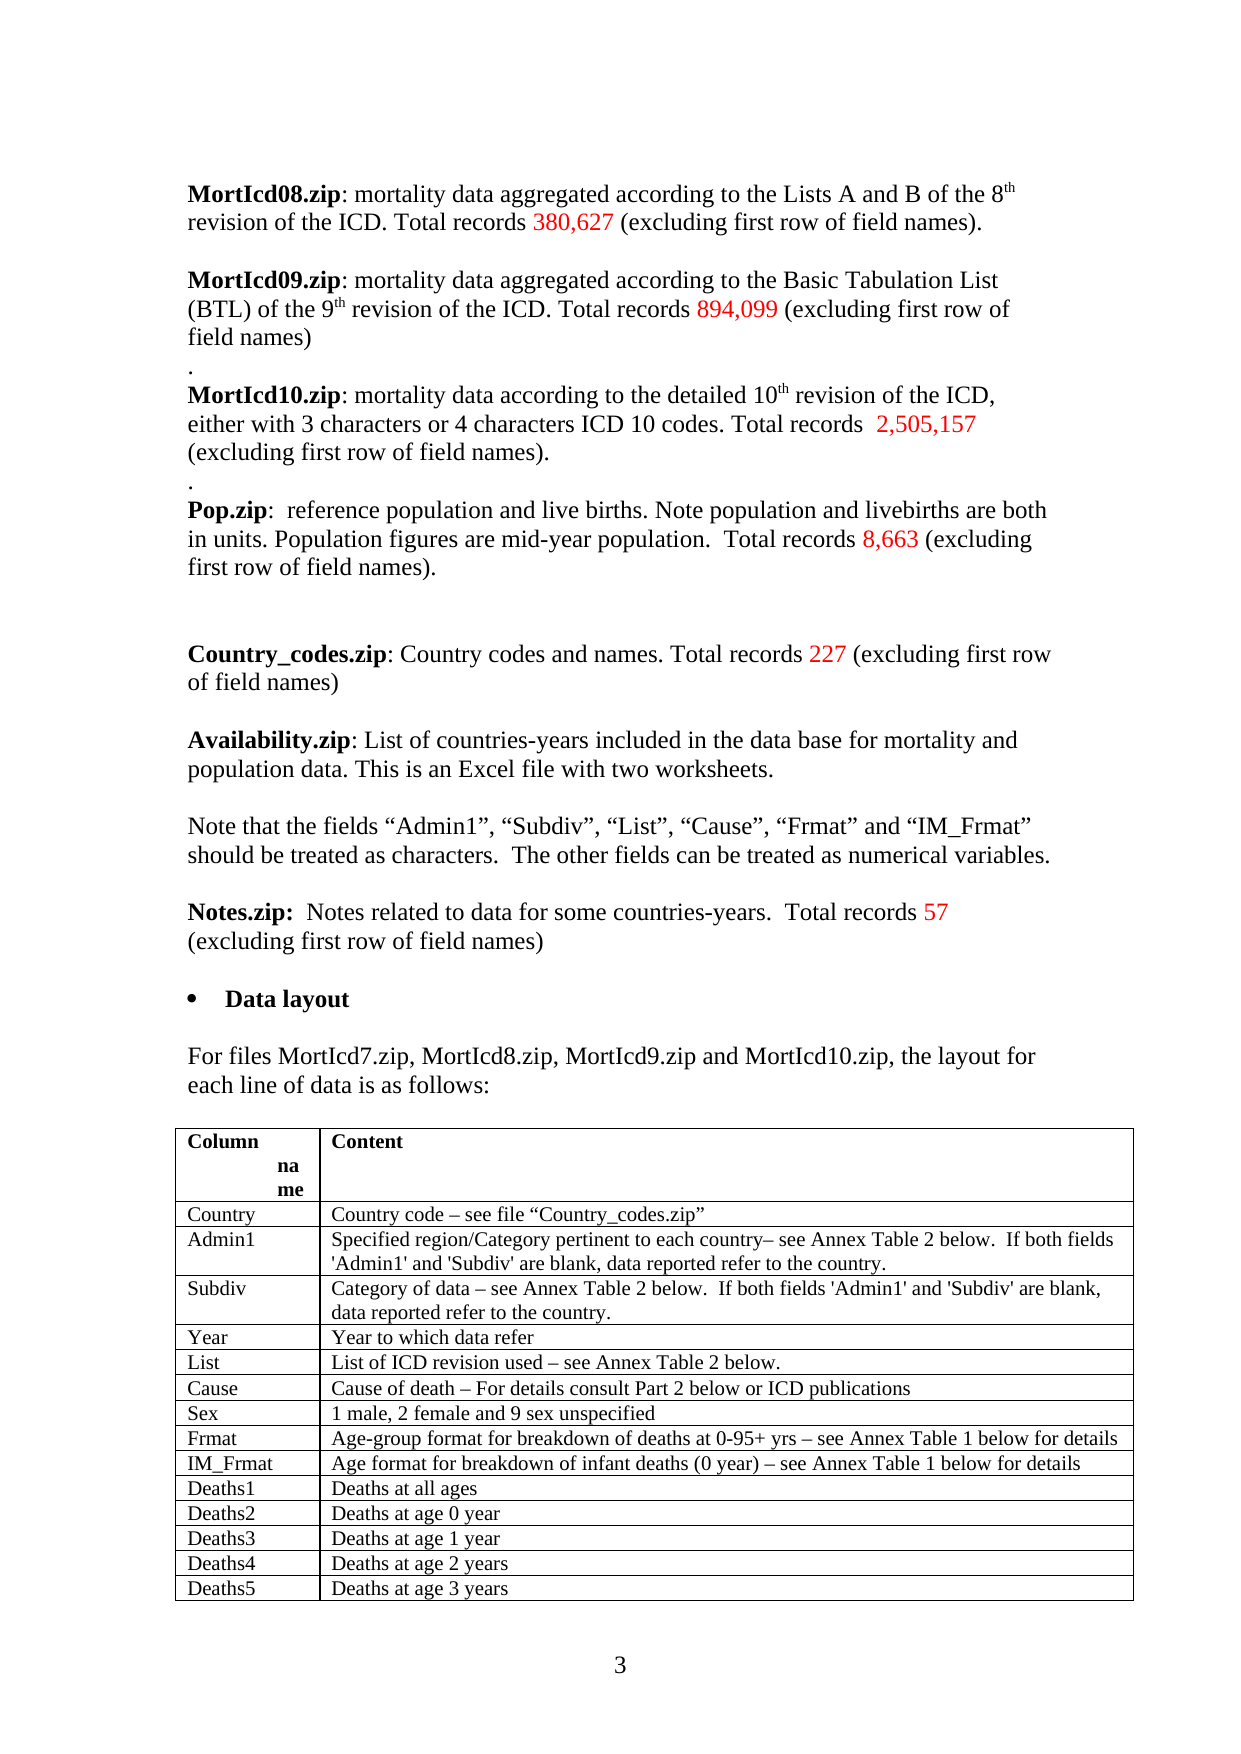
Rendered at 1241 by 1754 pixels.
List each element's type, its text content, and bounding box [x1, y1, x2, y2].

table_cell Deaths3 [176, 1526, 319, 1550]
table_cell Deaths5 [176, 1576, 319, 1600]
table_header Column name [176, 1129, 319, 1201]
table_cell Country code – see file “Country_codes.zip” [321, 1202, 1133, 1226]
table_header Content [321, 1129, 1133, 1201]
table_cell Deaths at age 0 year [321, 1501, 1133, 1525]
table_cell 1 male, 2 female and 9 sex unspecified [321, 1401, 1133, 1424]
text Country_codes.zip: Country codes and names. Total records 227 (excluding first row of field names) [187, 639, 1053, 696]
text MortIcd09.zip: mortality data aggregated according to the Basic Tabulation List (BTL) of the 9th revision of the ICD. Total records 894,099 (excluding first row of field names) [187, 265, 1053, 351]
table_cell Deaths1 [176, 1476, 319, 1500]
table_cell Category of data – see Annex Table 2 below. If both fields 'Admin1' and 'Subdiv' are blank, data reported refer to the country. [321, 1276, 1133, 1324]
table_cell Year to which data refer [321, 1325, 1133, 1349]
table_cell Admin1 [176, 1227, 319, 1275]
table_cell Year [176, 1325, 319, 1349]
text . [187, 351, 1053, 380]
text MortIcd08.zip: mortality data aggregated according to the Lists A and B of the 8th revision of the ICD. Total records 380,627 (excluding first row of field names). [187, 179, 1053, 236]
table_cell Deaths at age 2 years [321, 1551, 1133, 1575]
table_cell Deaths at age 1 year [321, 1526, 1133, 1550]
table_cell Subdiv [176, 1276, 319, 1324]
table_cell Frmat [176, 1426, 319, 1450]
text Availability.zip: List of countries-years included in the data base for mortality and population data. This is an Excel file with two worksheets. [187, 725, 1053, 782]
text Pop.zip: reference population and live births. Note population and livebirths are both in units. Population figures are mid-year population. Total records 8,663 (excluding first row of field names). [187, 495, 1053, 581]
text Notes.zip: Notes related to data for some countries-years. Total records 57 (excluding first row of field names) [187, 897, 1053, 955]
table_cell Age format for breakdown of infant deaths (0 year) – see Annex Table 1 below for details [321, 1451, 1133, 1475]
table_cell Cause of death – For details consult Part 2 below or ICD publications [321, 1375, 1133, 1399]
table_cell Cause [176, 1375, 319, 1399]
table_cell Deaths4 [176, 1551, 319, 1575]
table_cell Deaths2 [176, 1501, 319, 1525]
table_cell Deaths at all ages [321, 1476, 1133, 1500]
table_cell IM_Frmat [176, 1451, 319, 1475]
list Data layout [187, 984, 1053, 1012]
table_cell Sex [176, 1401, 319, 1424]
text Note that the fields “Admin1”, “Subdiv”, “List”, “Cause”, “Frmat” and “IM_Frmat” should be treated as characters. The other fields can be treated as numerical variables. [187, 811, 1053, 869]
table_cell Specified region/Category pertinent to each country– see Annex Table 2 below. If both fields 'Admin1' and 'Subdiv' are blank, data reported refer to the country. [321, 1227, 1133, 1275]
table_cell Country [176, 1202, 319, 1226]
text For files MortIcd7.zip, MortIcd8.zip, MortIcd9.zip and MortIcd10.zip, the layout for each line of data is as follows: [187, 1041, 1053, 1099]
table_cell List [176, 1350, 319, 1374]
text MortIcd10.zip: mortality data according to the detailed 10th revision of the ICD, either with 3 characters or 4 characters ICD 10 codes. Total records 2,505,157 (excluding first row of field names). [187, 380, 1053, 466]
table_cell Age-group format for breakdown of deaths at 0-95+ yrs – see Annex Table 1 below for details [321, 1426, 1133, 1450]
table_cell Deaths at age 3 years [321, 1576, 1133, 1600]
table_cell List of ICD revision used – see Annex Table 2 below. [321, 1350, 1133, 1374]
text . [187, 466, 1053, 495]
